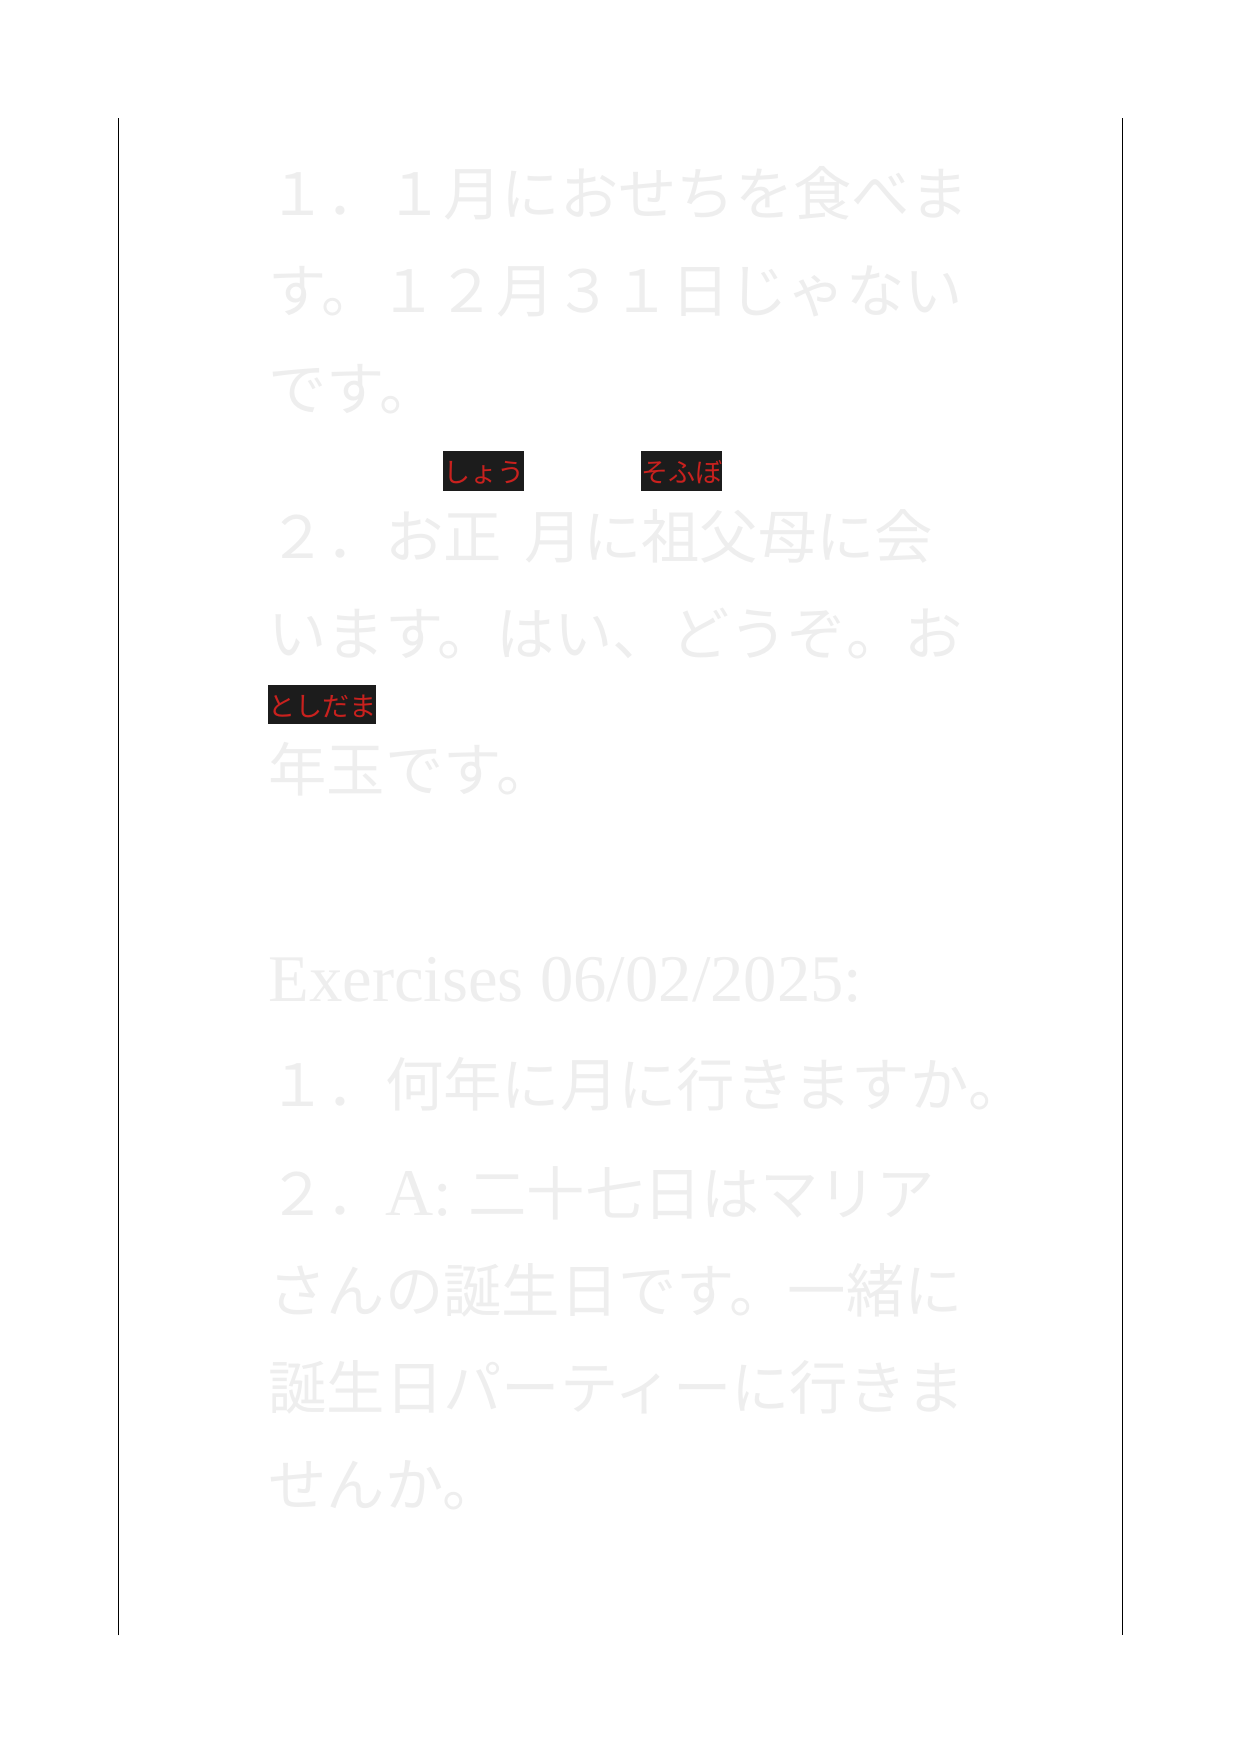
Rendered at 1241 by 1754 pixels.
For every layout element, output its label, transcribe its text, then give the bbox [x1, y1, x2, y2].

text ２．お正しょう月に祖父母そふぼに会います。はい、どうぞ。お年玉としだまです。 [268, 451, 972, 808]
text ２．A: 二十七日はマリアさんの誕生日です。一緒に誕生日パーティーに行きませんか。 [268, 1148, 972, 1523]
text Exercises 06/02/2025: [268, 939, 972, 1016]
text １．何年に月に行きますか。 [268, 1039, 972, 1123]
text １．１月におせちを食べます。１２月３１日じゃないです。 [268, 148, 972, 427]
